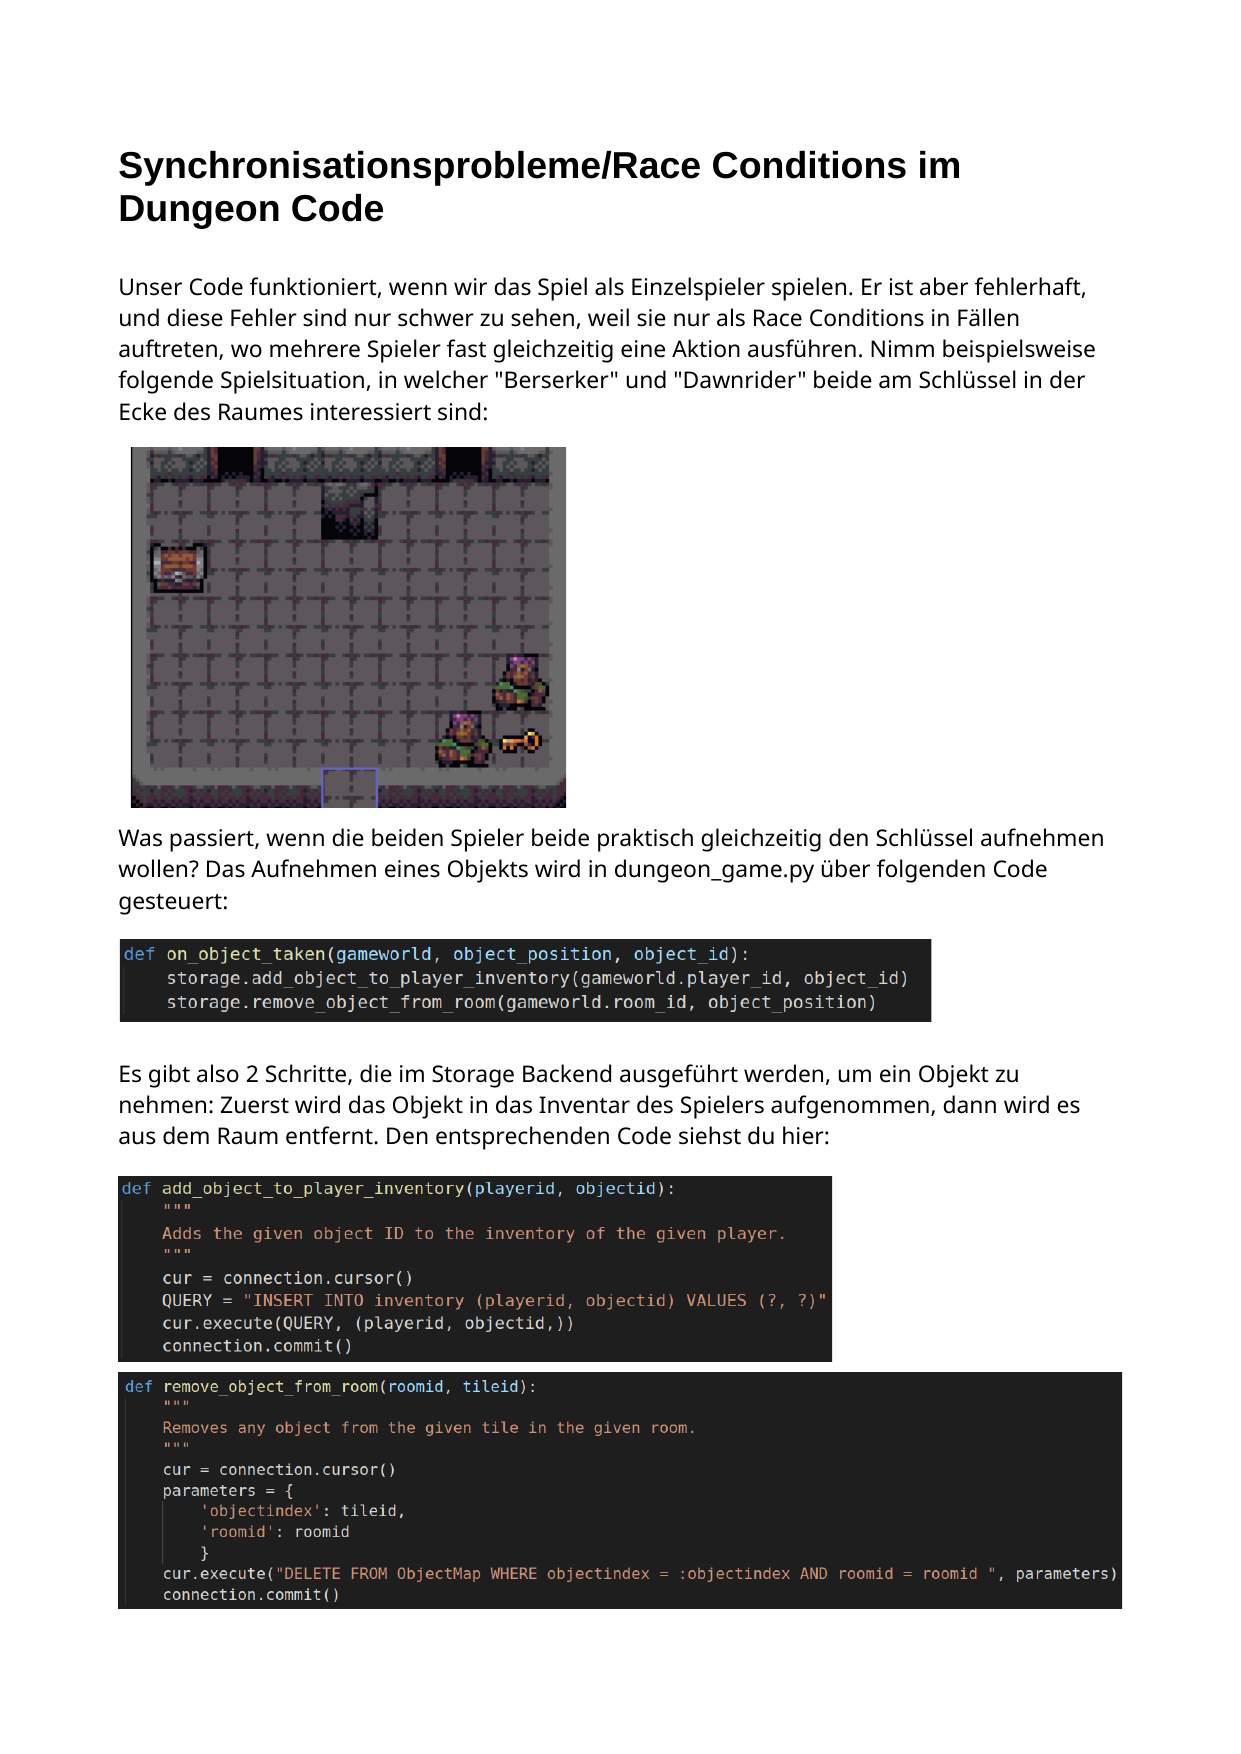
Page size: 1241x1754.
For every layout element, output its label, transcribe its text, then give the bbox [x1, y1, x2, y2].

subtitle Synchronisationsprobleme/Race Conditions im Dungeon Code [118, 143, 1122, 229]
picture [130, 447, 567, 808]
picture [119, 939, 932, 1022]
picture [118, 1372, 1123, 1609]
text Was passiert, wenn die beiden Spieler beide praktisch gleichzeitig den Schlüssel aufnehmen wollen? Das Aufnehmen eines Objekts wird in dungeon_game.py über folgenden Code gesteuert: [118, 822, 1122, 916]
picture [118, 1176, 833, 1362]
text Unser Code funktioniert, wenn wir das Spiel als Einzelspieler spielen. Er ist aber fehlerhaft, und diese Fehler sind nur schwer zu sehen, weil sie nur als Race Conditions in Fällen auftreten, wo mehrere Spieler fast gleichzeitig eine Aktion ausführen. Nimm beispielsweise folgende Spielsituation, in welcher "Berserker" und "Dawnrider" beide am Schlüssel in der Ecke des Raumes interessiert sind: [118, 271, 1122, 427]
text Es gibt also 2 Schritte, die im Storage Backend ausgeführt werden, um ein Objekt zu nehmen: Zuerst wird das Objekt in das Inventar des Spielers aufgenommen, dann wird es aus dem Raum entfernt. Den entsprechenden Code siehst du hier: [118, 1057, 1122, 1151]
